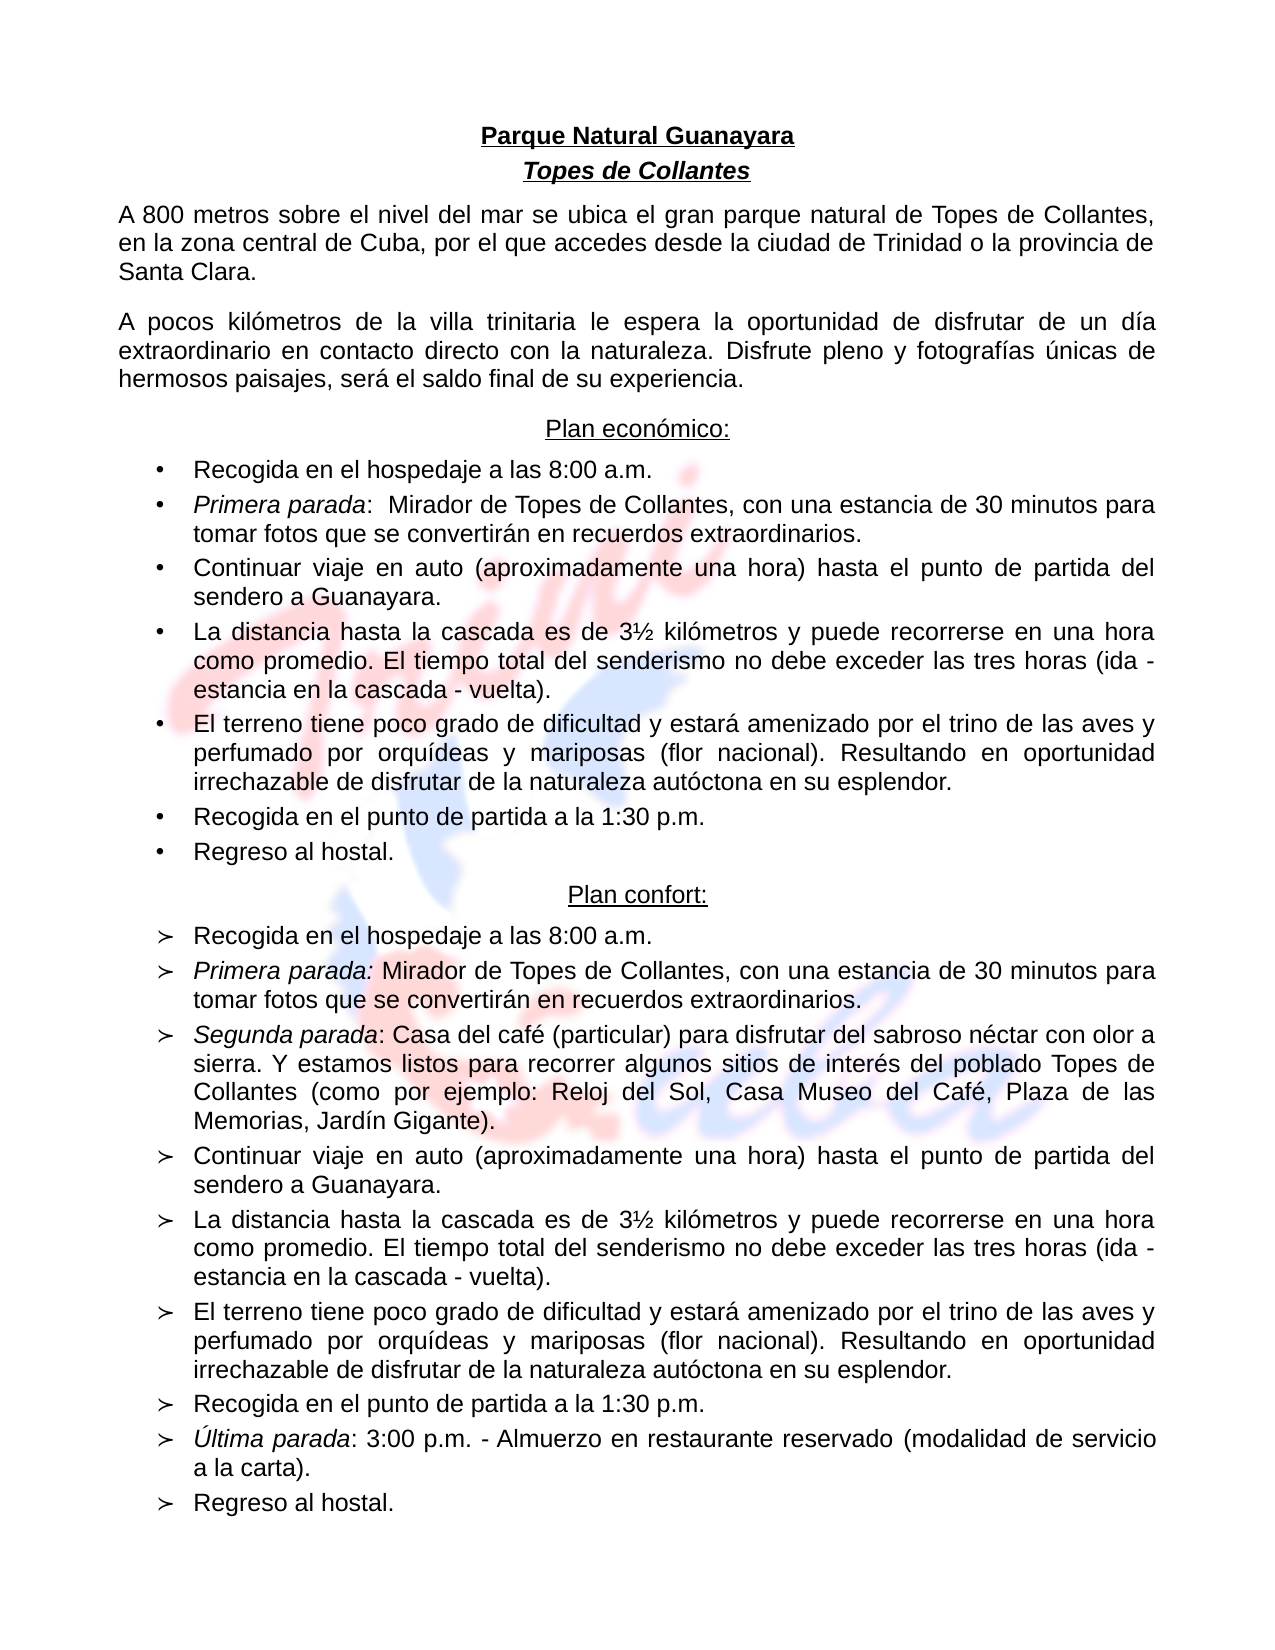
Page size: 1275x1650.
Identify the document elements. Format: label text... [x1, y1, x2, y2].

text A 800 metros sobre el nivel del mar se ubica el gran parque natural de Topes de Collantes, en la zona central de Cuba, por el que accedes desde la ciudad de Trinidad o la provincia de Santa Clara. [118, 200, 1157, 286]
list Regreso al hostal. [156, 1488, 1157, 1517]
list La distancia hasta la cascada es de 3½ kilómetros y puede recorrerse en una hora como promedio. El tiempo total del senderismo no debe exceder las tres horas (ida - estancia en la cascada - vuelta). [156, 1204, 1157, 1291]
list Recogida en el punto de partida a la 1:30 p.m. [156, 1389, 1157, 1418]
text Plan económico: [118, 414, 1157, 443]
list El terreno tiene poco grado de dificultad y estará amenizado por el trino de las aves y perfumado por orquídeas y mariposas (flor nacional). Resultando en oportunidad irrechazable de disfrutar de la naturaleza autóctona en su esplendor. [156, 1297, 1157, 1383]
list Última parada: 3:00 p.m. - Almuerzo en restaurante reservado (modalidad de servicio a la carta). [156, 1424, 1157, 1482]
text Topes de Collantes [118, 156, 1157, 185]
text Parque Natural Guanayara [118, 121, 1157, 150]
text A pocos kilómetros de la villa trinitaria le espera la oportunidad de disfrutar de un día extraordinario en contacto directo con la naturaleza. Disfrute pleno y fotografías únicas de hermosos paisajes, será el saldo final de su experiencia. [118, 307, 1157, 393]
